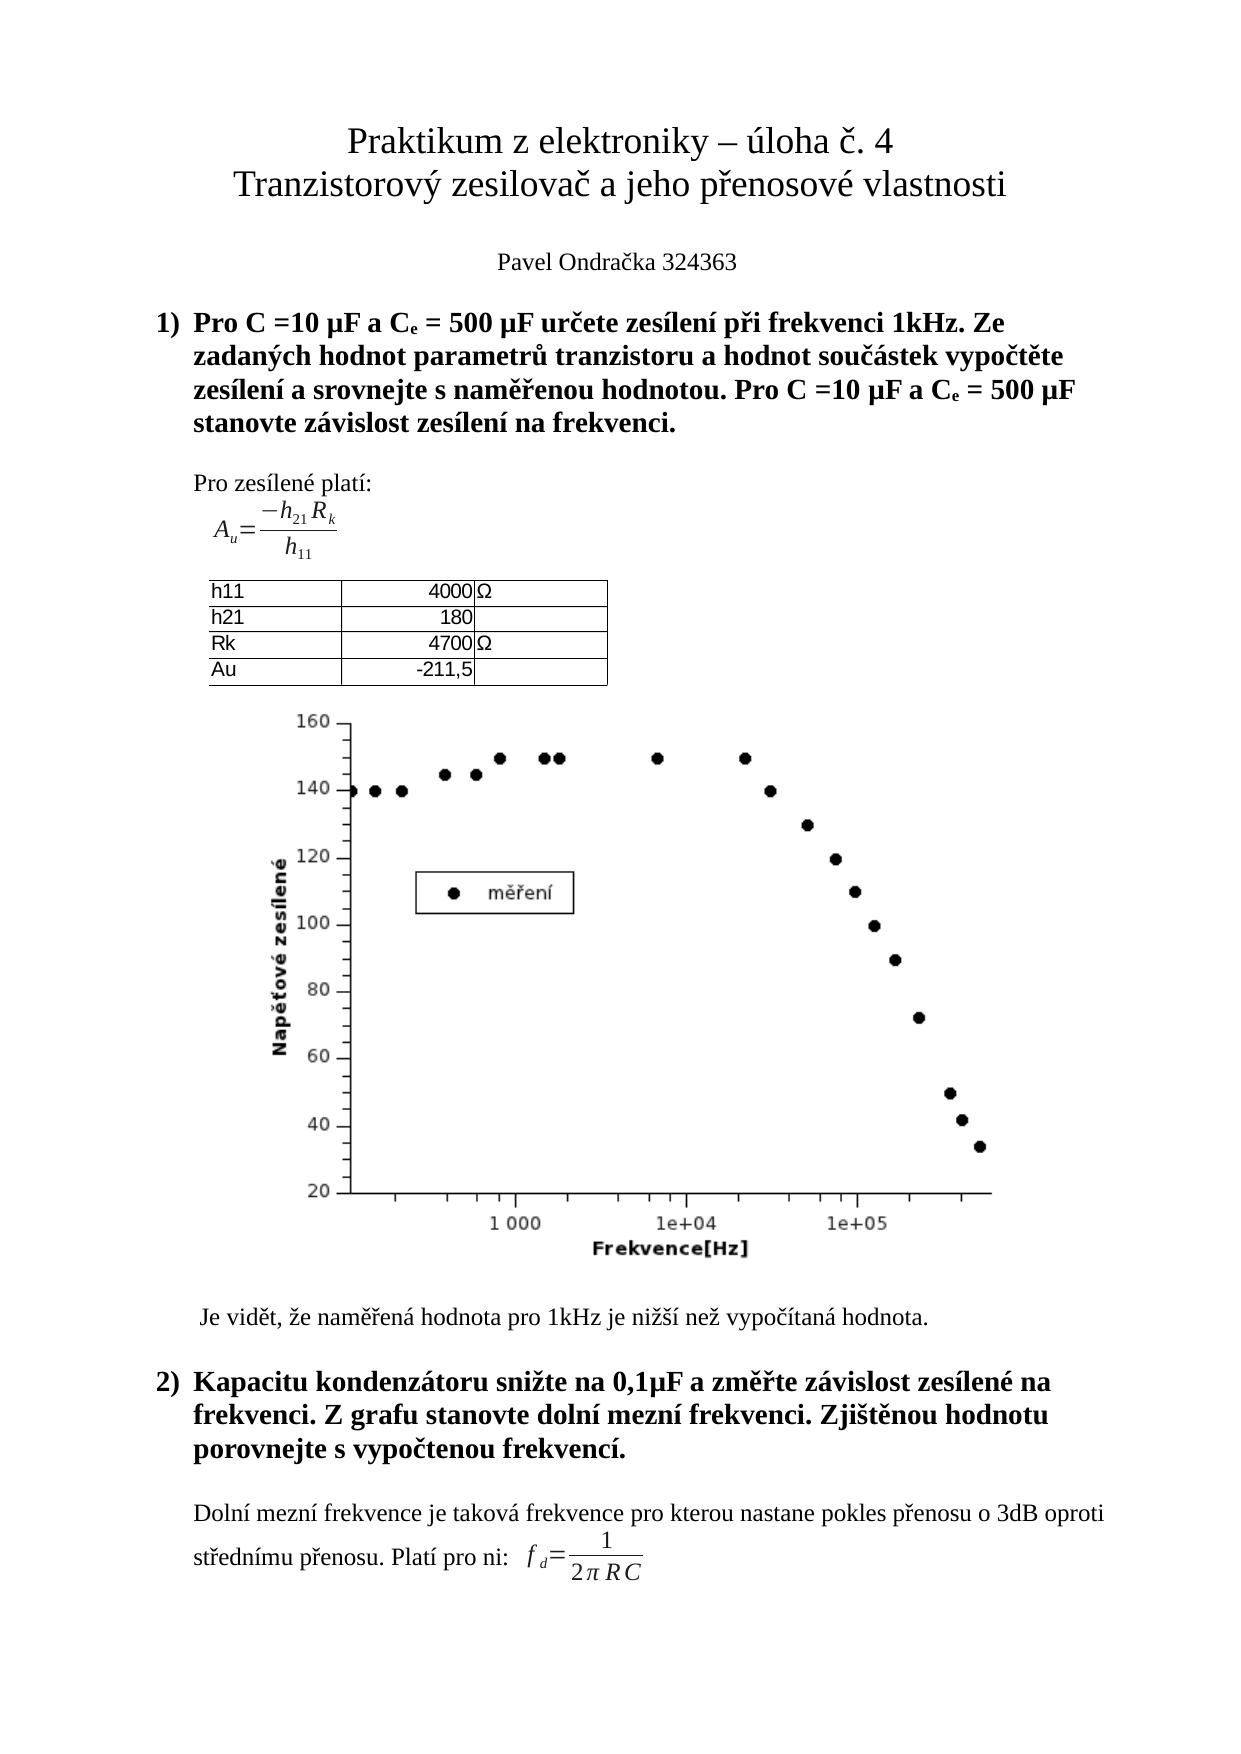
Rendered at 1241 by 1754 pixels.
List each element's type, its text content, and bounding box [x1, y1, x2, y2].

list Je vidět, že naměřená hodnota pro 1kHz je nižší než vypočítaná hodnota. [156, 1302, 1122, 1364]
text Pavel Ondračka 324363 [118, 247, 1122, 276]
list Pro C =10 μF a Ce = 500 μF určete zesílení při frekvenci 1kHz. Ze zadaných hodnot parametrů tranzistoru a hodnot součástek vypočtěte zesílení a srovnejte s naměřenou hodnotou. Pro C =10 μF a Ce = 500 μF stanovte závislost zesílení na frekvenci. Pro zesílené platí: [156, 305, 1122, 563]
picture [261, 707, 1007, 1273]
list Kapacitu kondenzátoru snižte na 0,1μF a změřte závislost zesílené na frekvenci. Z grafu stanovte dolní mezní frekvenci. Zjištěnou hodnotu porovnejte s vypočtenou frekvencí. Dolní mezní frekvence je taková frekvence pro kterou nastane pokles přenosu o 3dB oproti střednímu přenosu. Platí pro ni: [156, 1364, 1122, 1586]
text Praktikum z elektroniky – úloha č. 4 [118, 118, 1122, 161]
text Tranzistorový zesilovač a jeho přenosové vlastnosti [118, 161, 1122, 204]
